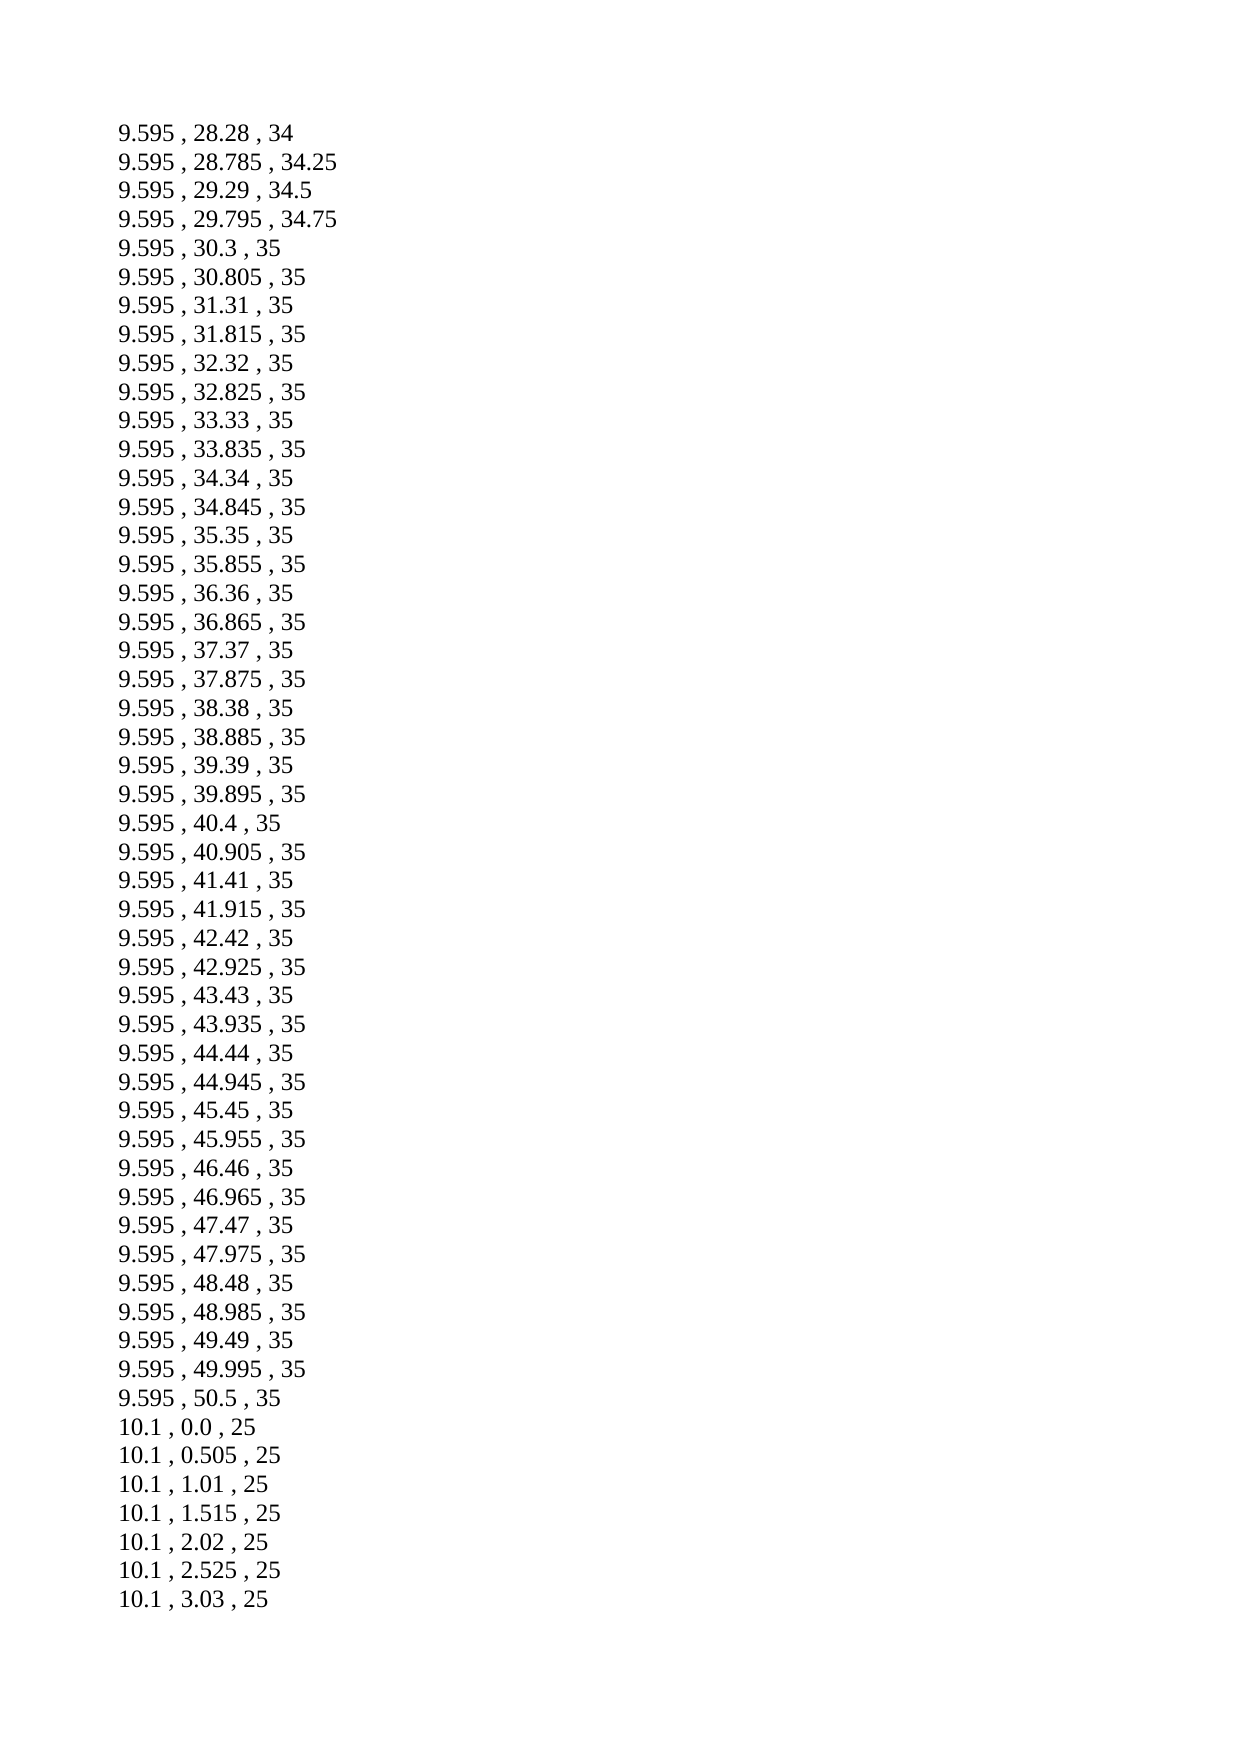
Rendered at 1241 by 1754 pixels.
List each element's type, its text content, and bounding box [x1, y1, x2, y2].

text 9.595 , 34.34 , 35 [118, 463, 1122, 492]
text 9.595 , 49.49 , 35 [118, 1326, 1122, 1354]
text 9.595 , 37.37 , 35 [118, 636, 1122, 664]
text 9.595 , 41.915 , 35 [118, 894, 1122, 923]
text 9.595 , 36.36 , 35 [118, 578, 1122, 607]
text 9.595 , 40.905 , 35 [118, 837, 1122, 866]
text 9.595 , 41.41 , 35 [118, 866, 1122, 894]
text 9.595 , 48.48 , 35 [118, 1268, 1122, 1297]
text 9.595 , 29.29 , 34.5 [118, 176, 1122, 204]
text 9.595 , 32.32 , 35 [118, 348, 1122, 377]
text 9.595 , 32.825 , 35 [118, 377, 1122, 406]
text 9.595 , 37.875 , 35 [118, 664, 1122, 693]
text 9.595 , 45.955 , 35 [118, 1124, 1122, 1153]
text 9.595 , 30.3 , 35 [118, 233, 1122, 262]
text 9.595 , 34.845 , 35 [118, 492, 1122, 521]
text 9.595 , 49.995 , 35 [118, 1354, 1122, 1383]
text 9.595 , 30.805 , 35 [118, 262, 1122, 291]
text 9.595 , 43.935 , 35 [118, 1009, 1122, 1038]
text 9.595 , 33.835 , 35 [118, 434, 1122, 463]
text 9.595 , 47.47 , 35 [118, 1211, 1122, 1239]
text 9.595 , 39.39 , 35 [118, 751, 1122, 779]
text 9.595 , 39.895 , 35 [118, 779, 1122, 808]
text 9.595 , 33.33 , 35 [118, 406, 1122, 434]
text 9.595 , 38.38 , 35 [118, 693, 1122, 722]
text 10.1 , 1.515 , 25 [118, 1498, 1122, 1527]
text 9.595 , 38.885 , 35 [118, 722, 1122, 751]
text 10.1 , 2.02 , 25 [118, 1527, 1122, 1556]
text 9.595 , 31.815 , 35 [118, 319, 1122, 348]
text 9.595 , 44.945 , 35 [118, 1067, 1122, 1096]
text 9.595 , 28.28 , 34 [118, 118, 1122, 147]
text 9.595 , 35.855 , 35 [118, 549, 1122, 578]
text 9.595 , 48.985 , 35 [118, 1297, 1122, 1326]
text 9.595 , 50.5 , 35 [118, 1383, 1122, 1412]
text 10.1 , 3.03 , 25 [118, 1584, 1122, 1613]
text 10.1 , 2.525 , 25 [118, 1556, 1122, 1584]
text 9.595 , 42.42 , 35 [118, 923, 1122, 952]
text 9.595 , 36.865 , 35 [118, 607, 1122, 636]
text 9.595 , 46.965 , 35 [118, 1182, 1122, 1211]
text 9.595 , 46.46 , 35 [118, 1153, 1122, 1182]
text 10.1 , 0.0 , 25 [118, 1412, 1122, 1441]
text 9.595 , 31.31 , 35 [118, 291, 1122, 319]
text 9.595 , 29.795 , 34.75 [118, 204, 1122, 233]
text 9.595 , 47.975 , 35 [118, 1239, 1122, 1268]
text 9.595 , 45.45 , 35 [118, 1096, 1122, 1124]
text 10.1 , 1.01 , 25 [118, 1469, 1122, 1498]
text 9.595 , 40.4 , 35 [118, 808, 1122, 837]
text 9.595 , 42.925 , 35 [118, 952, 1122, 981]
text 10.1 , 0.505 , 25 [118, 1441, 1122, 1469]
text 9.595 , 35.35 , 35 [118, 521, 1122, 549]
text 9.595 , 44.44 , 35 [118, 1038, 1122, 1067]
text 9.595 , 43.43 , 35 [118, 981, 1122, 1009]
text 9.595 , 28.785 , 34.25 [118, 147, 1122, 176]
